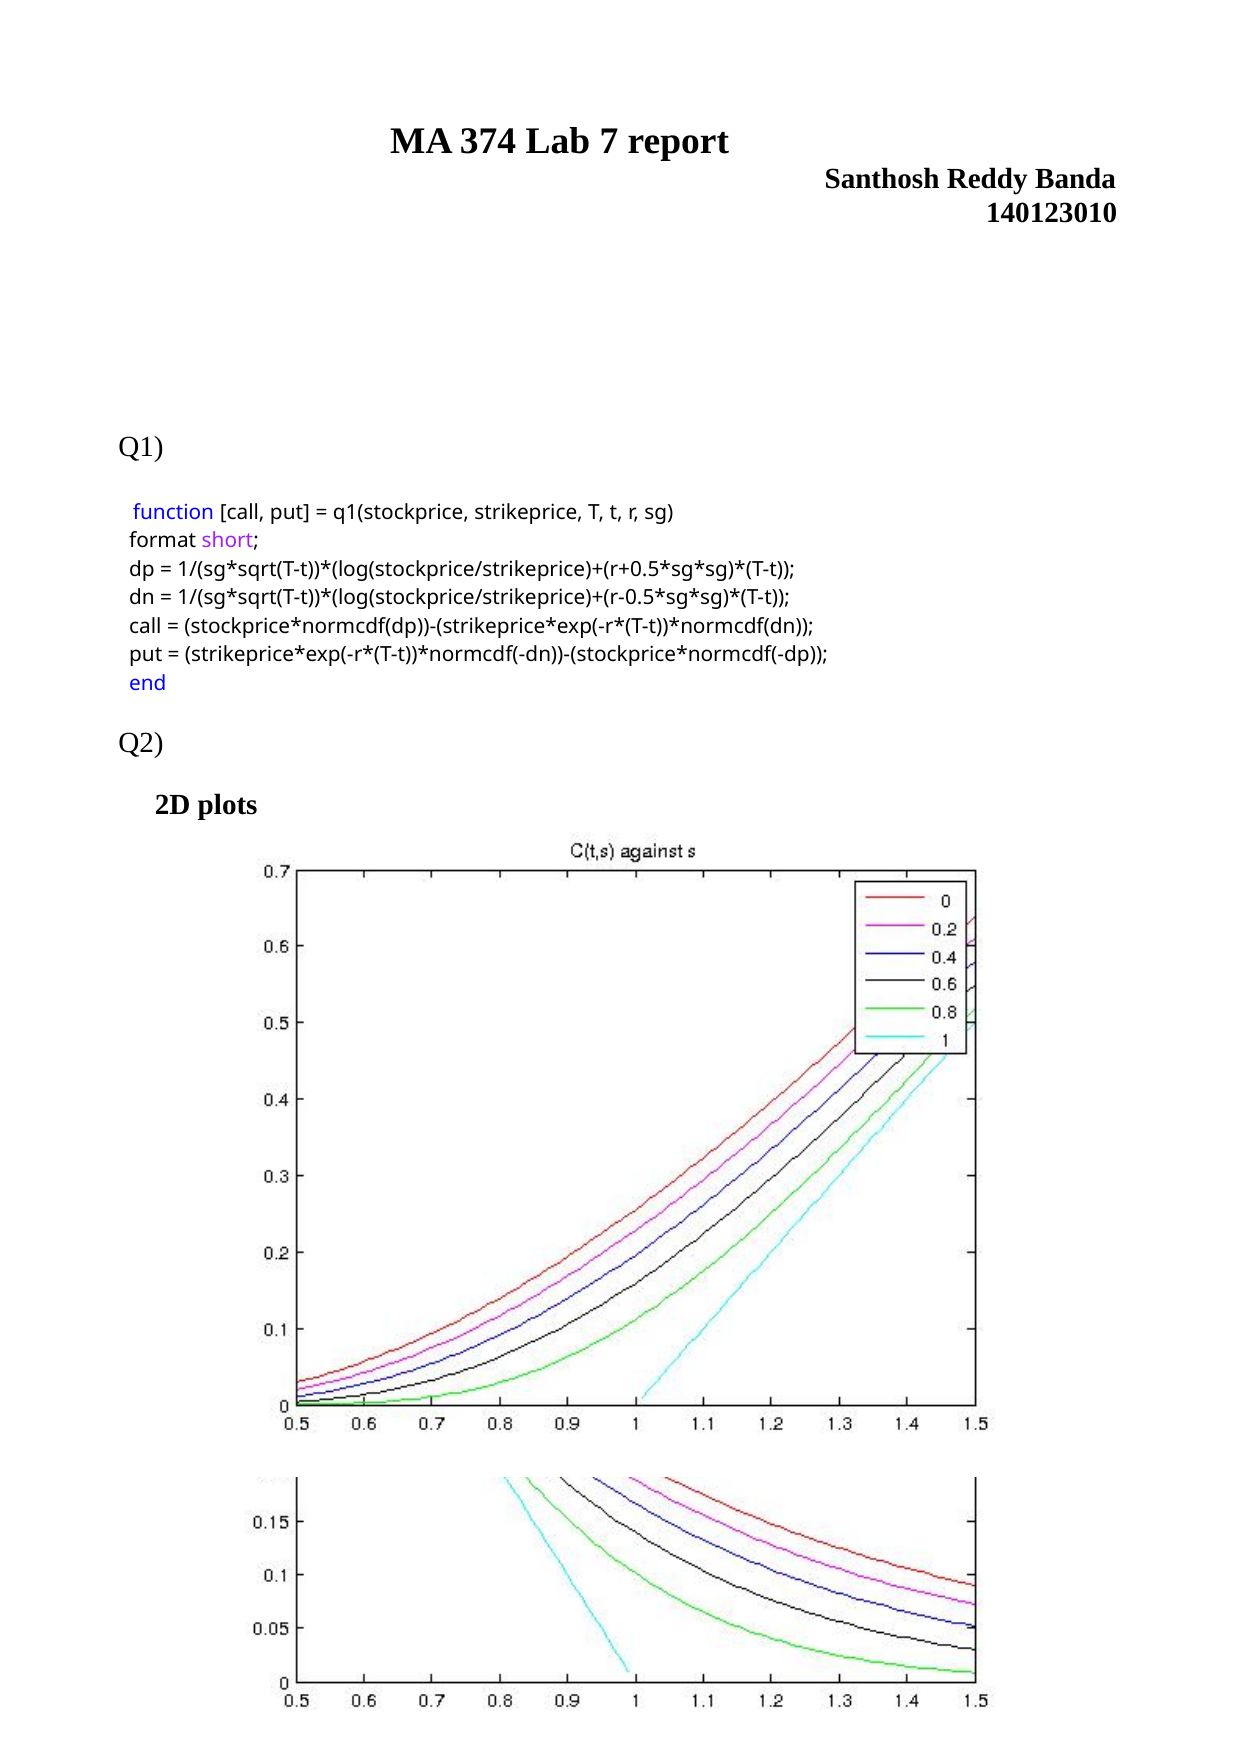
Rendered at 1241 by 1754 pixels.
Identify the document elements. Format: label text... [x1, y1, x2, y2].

text end [118, 668, 1122, 696]
text Santhosh Reddy Banda [118, 161, 1122, 195]
picture [182, 820, 1058, 1754]
text 2D plots [118, 787, 1122, 821]
text dn = 1/(sg*sqrt(T-t))*(log(stockprice/strikeprice)+(r-0.5*sg*sg)*(T-t)); [118, 582, 1122, 611]
text MA 374 Lab 7 report [118, 118, 1122, 161]
text Q1) [118, 429, 1122, 463]
text put = (strikeprice*exp(-r*(T-t))*normcdf(-dn))-(stockprice*normcdf(-dp)); [118, 639, 1122, 668]
text function [call, put] = q1(stockprice, strikeprice, T, t, r, sg) [118, 492, 1122, 525]
text dp = 1/(sg*sqrt(T-t))*(log(stockprice/strikeprice)+(r+0.5*sg*sg)*(T-t)); [118, 554, 1122, 582]
text format short; [118, 525, 1122, 554]
text 140123010 [118, 195, 1122, 228]
text call = (stockprice*normcdf(dp))-(strikeprice*exp(-r*(T-t))*normcdf(dn)); [118, 611, 1122, 639]
text Q2) [118, 725, 1122, 758]
